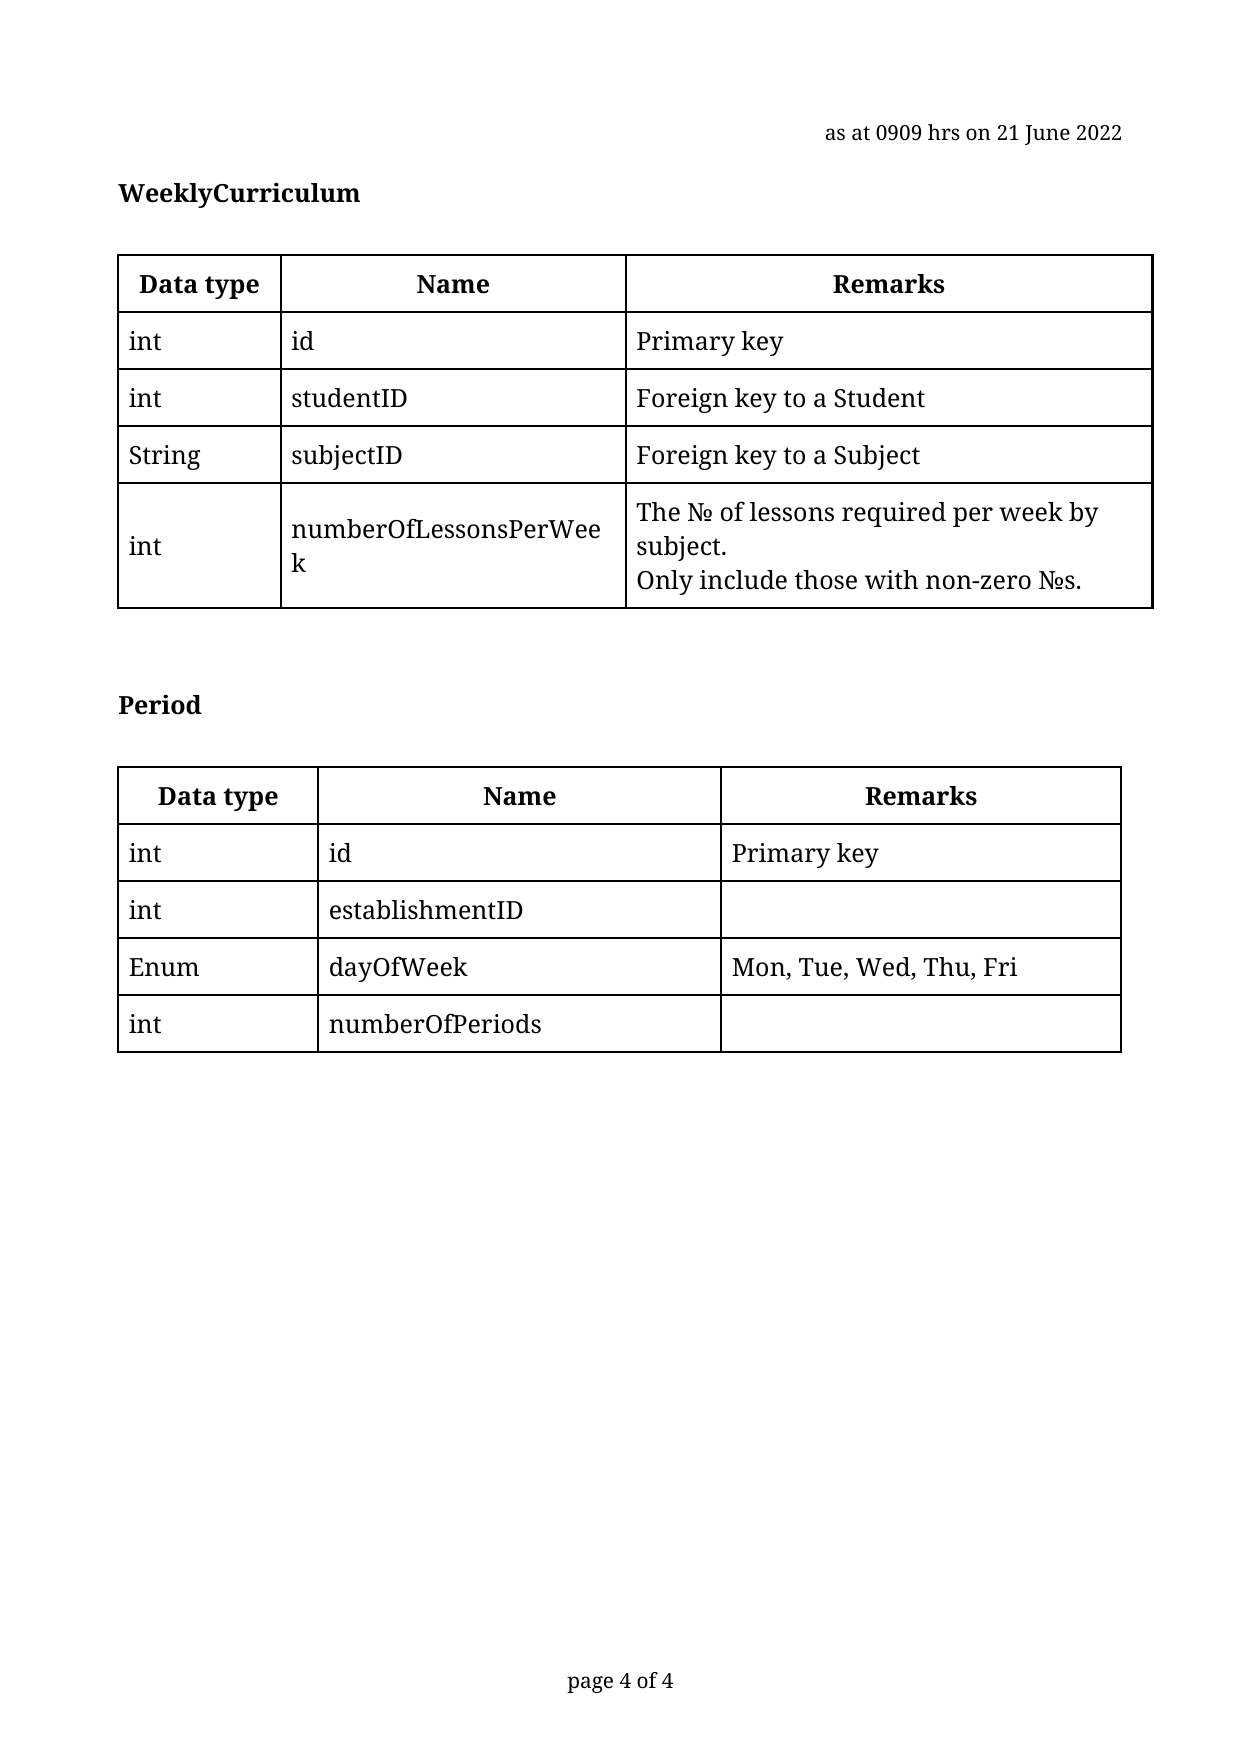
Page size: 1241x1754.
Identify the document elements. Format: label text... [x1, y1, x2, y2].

table_cell The № of lessons required per week by subject. Only include those with non-zero №s. [627, 484, 1151, 607]
table_header Data type [119, 256, 280, 311]
table_cell int [119, 484, 280, 607]
table_cell numberOfLessonsPerWeek [282, 484, 625, 607]
table_cell int [119, 313, 280, 368]
table_header Data type [119, 768, 317, 823]
table_cell [722, 882, 1120, 937]
table_cell int [119, 825, 317, 880]
table_cell numberOfPeriods [319, 996, 720, 1051]
table_cell Enum [119, 939, 317, 994]
table_cell id [319, 825, 720, 880]
table_header Remarks [722, 768, 1120, 823]
text Period [118, 688, 1122, 722]
table_cell int [119, 996, 317, 1051]
table_cell dayOfWeek [319, 939, 720, 994]
table_cell Foreign key to a Subject [627, 427, 1151, 482]
table_cell Mon, Tue, Wed, Thu, Fri [722, 939, 1120, 994]
table_header Name [319, 768, 720, 823]
table_cell studentID [282, 370, 625, 425]
table_cell Foreign key to a Student [627, 370, 1151, 425]
table_cell establishmentID [319, 882, 720, 937]
table_cell Primary key [627, 313, 1151, 368]
table_cell int [119, 882, 317, 937]
table_cell int [119, 370, 280, 425]
table_cell String [119, 427, 280, 482]
table_cell id [282, 313, 625, 368]
table_cell Primary key [722, 825, 1120, 880]
text WeeklyCurriculum [118, 176, 1122, 210]
table_cell subjectID [282, 427, 625, 482]
table_header Remarks [627, 256, 1151, 311]
table_header Name [282, 256, 625, 311]
table_cell [722, 996, 1120, 1051]
